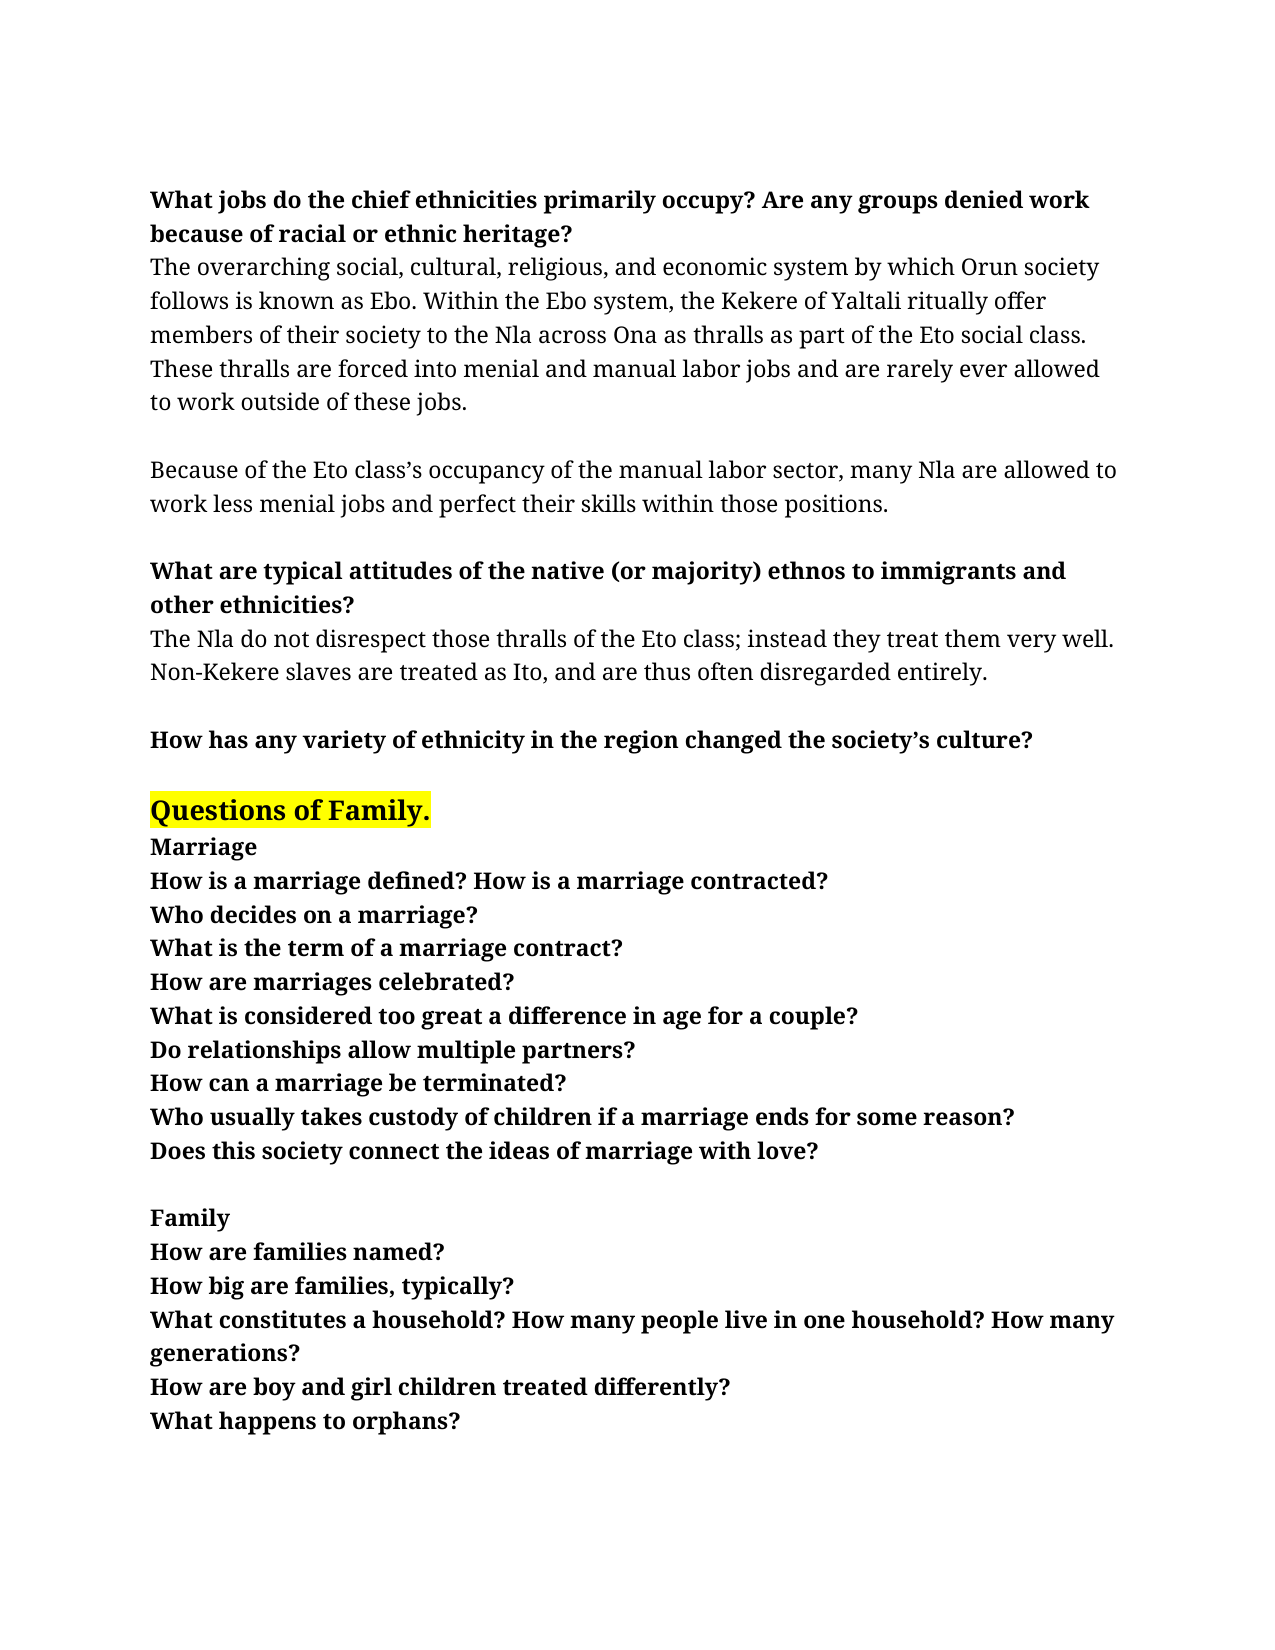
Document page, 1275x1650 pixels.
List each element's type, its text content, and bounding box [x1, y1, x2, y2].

text How is a marriage defined? How is a marriage contracted? Who decides on a marriage? [150, 865, 1125, 930]
text Questions of Family. [150, 791, 1125, 828]
text Family [150, 1202, 1125, 1233]
text The Nla do not disrespect those thralls of the Eto class; instead they treat them very well. Non-Kekere slaves are treated as Ito, and are thus often disregarded entirely. [150, 622, 1125, 687]
text How are families named? How big are families, typically? [150, 1236, 1125, 1301]
text How has any variety of ethnicity in the region changed the society’s culture? [150, 690, 1125, 789]
text Who usually takes custody of children if a marriage ends for some reason? Does this society connect the ideas of marriage with love? [150, 1101, 1125, 1166]
text What jobs do the chief ethnicities primarily occupy? Are any groups denied work because of racial or ethnic heritage? [150, 184, 1125, 249]
text What are typical attitudes of the native (or majority) ethnos to immigrants and other ethnicities? [150, 521, 1125, 620]
text The overarching social, cultural, religious, and economic system by which Orun society follows is known as Ebo. Within the Ebo system, the Kekere of Yaltali ritually offer members of their society to the Nla across Ona as thralls as part of the Eto social class. These thralls are forced into menial and manual labor jobs and are rarely ever allowed to work outside of these jobs. [150, 251, 1125, 417]
text What is the term of a marriage contract? How are marriages celebrated? What is considered too great a difference in age for a couple? Do relationships allow multiple partners? How can a marriage be terminated? [150, 932, 1125, 1098]
text Because of the Eto class’s occupancy of the manual labor sector, many Nla are allowed to work less menial jobs and perfect their skills within those positions. [150, 454, 1125, 519]
text What constitutes a household? How many people live in one household? How many generations? How are boy and girl children treated differently? What happens to orphans? [150, 1303, 1125, 1470]
text Marriage [150, 831, 1125, 862]
